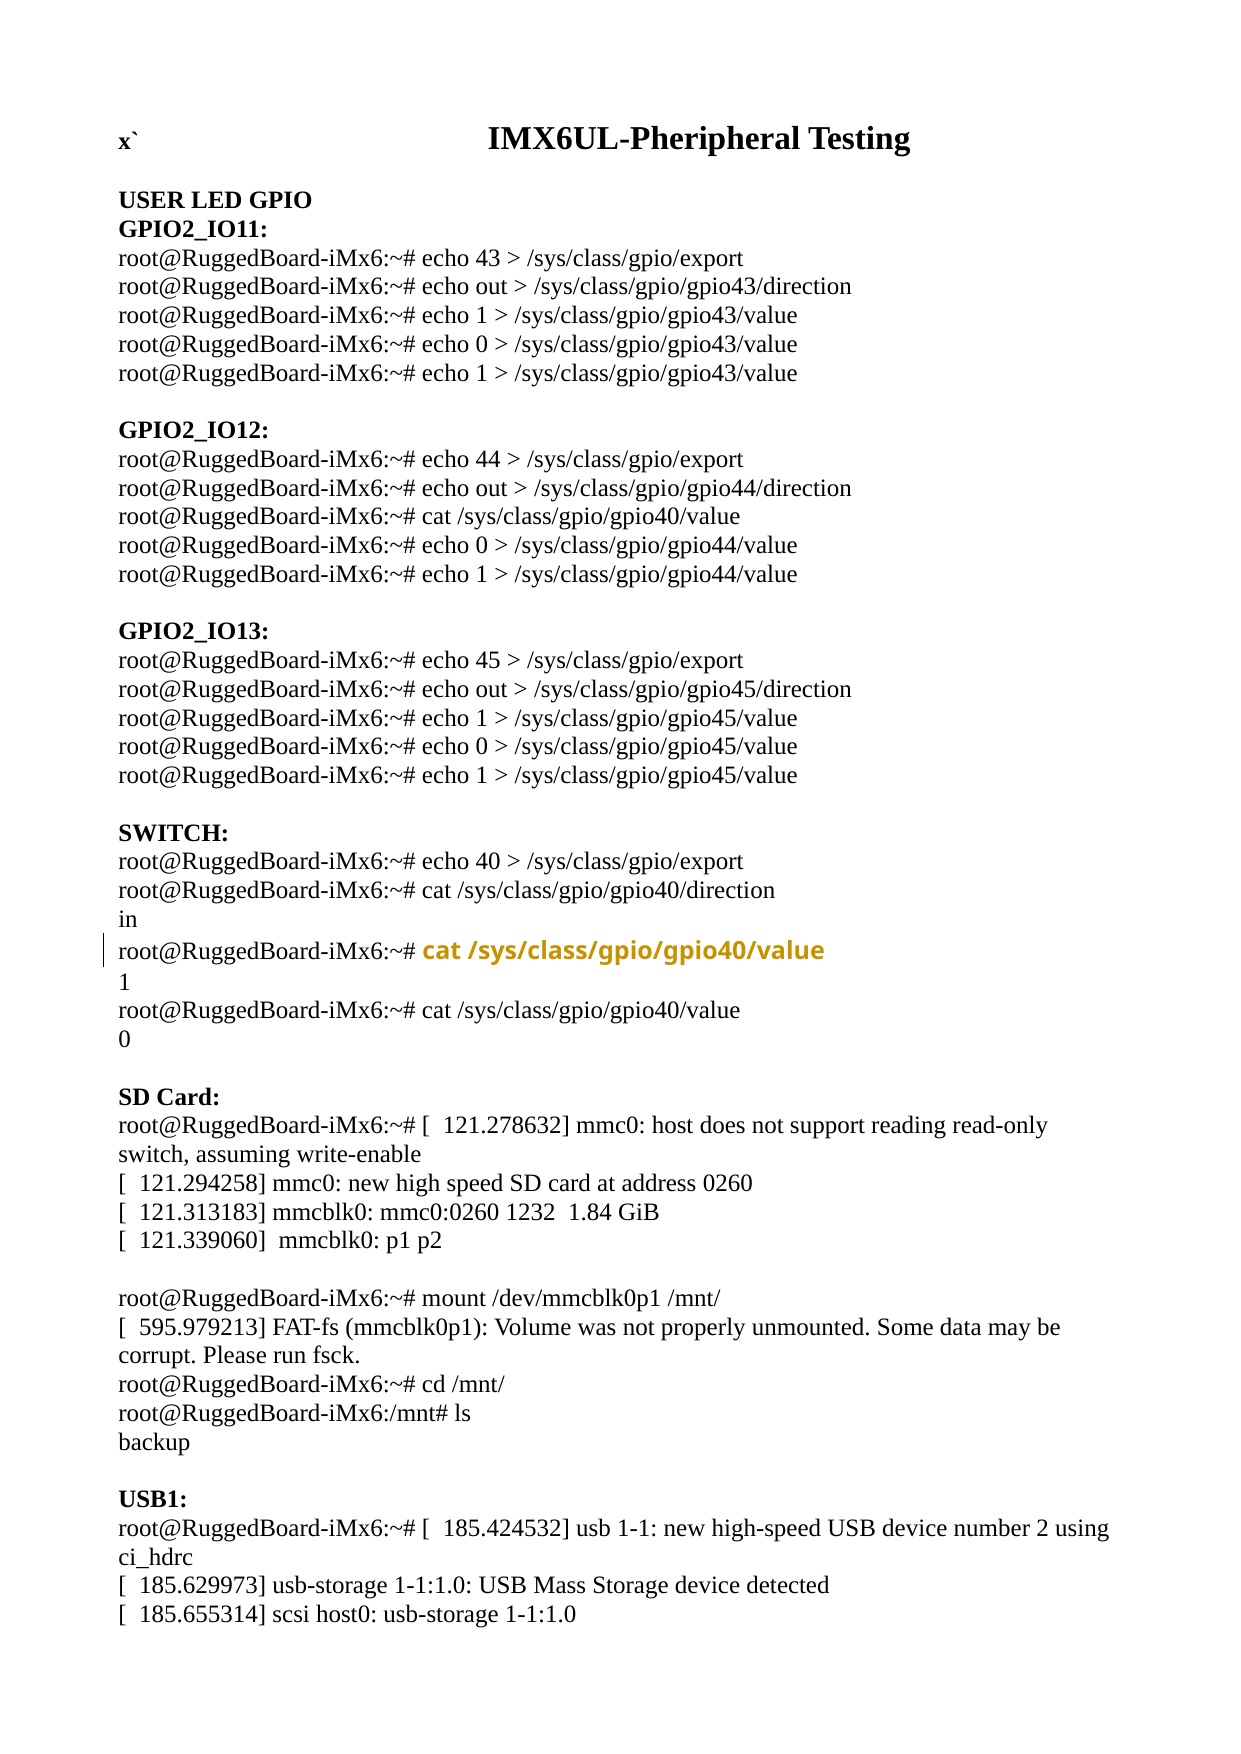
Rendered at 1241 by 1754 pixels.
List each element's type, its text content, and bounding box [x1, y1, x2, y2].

text x` IMX6UL-Pheripheral Testing [118, 118, 1122, 156]
text root@RuggedBoard-iMx6:~# cat /sys/class/gpio/gpio40/value [118, 996, 1122, 1024]
text USER LED GPIO [118, 185, 1122, 214]
text root@RuggedBoard-iMx6:~# echo 1 > /sys/class/gpio/gpio45/value [118, 703, 1122, 731]
text root@RuggedBoard-iMx6:~# echo 1 > /sys/class/gpio/gpio43/value [118, 358, 1122, 386]
text backup [118, 1427, 1122, 1456]
text root@RuggedBoard-iMx6:~# echo out > /sys/class/gpio/gpio44/direction [118, 473, 1122, 501]
text root@RuggedBoard-iMx6:~# cat /sys/class/gpio/gpio40/value [118, 933, 1122, 967]
text root@RuggedBoard-iMx6:~# echo 1 > /sys/class/gpio/gpio45/value [118, 760, 1122, 789]
text root@RuggedBoard-iMx6:~# echo 40 > /sys/class/gpio/export [118, 846, 1122, 875]
text USB1: [118, 1484, 1122, 1513]
text root@RuggedBoard-iMx6:~# echo out > /sys/class/gpio/gpio45/direction [118, 674, 1122, 703]
text root@RuggedBoard-iMx6:~# echo 43 > /sys/class/gpio/export [118, 243, 1122, 271]
text SWITCH: [118, 818, 1122, 846]
text [ 121.339060] mmcblk0: p1 p2 [118, 1226, 1122, 1254]
text root@RuggedBoard-iMx6:~# echo 0 > /sys/class/gpio/gpio45/value [118, 731, 1122, 760]
text root@RuggedBoard-iMx6:~# [ 185.424532] usb 1-1: new high-speed USB device number 2 using ci_hdrc [118, 1513, 1122, 1571]
text root@RuggedBoard-iMx6:~# echo 0 > /sys/class/gpio/gpio44/value [118, 530, 1122, 559]
text 0 [118, 1024, 1122, 1053]
text [ 121.294258] mmc0: new high speed SD card at address 0260 [118, 1168, 1122, 1197]
text root@RuggedBoard-iMx6:~# echo 1 > /sys/class/gpio/gpio43/value [118, 300, 1122, 329]
text root@RuggedBoard-iMx6:~# echo 44 > /sys/class/gpio/export [118, 444, 1122, 473]
text root@RuggedBoard-iMx6:~# echo 45 > /sys/class/gpio/export [118, 645, 1122, 674]
text SD Card: [118, 1082, 1122, 1111]
text GPIO2_IO12: [118, 415, 1122, 444]
text [ 185.655314] scsi host0: usb-storage 1-1:1.0 [118, 1599, 1122, 1628]
text root@RuggedBoard-iMx6:~# cat /sys/class/gpio/gpio40/direction [118, 875, 1122, 904]
text in [118, 904, 1122, 933]
text [ 595.979213] FAT-fs (mmcblk0p1): Volume was not properly unmounted. Some data may be corrupt. Please run fsck. [118, 1312, 1122, 1369]
text 1 [118, 967, 1122, 996]
text GPIO2_IO11: [118, 214, 1122, 243]
text [ 121.313183] mmcblk0: mmc0:0260 1232 1.84 GiB [118, 1197, 1122, 1226]
text [ 185.629973] usb-storage 1-1:1.0: USB Mass Storage device detected [118, 1571, 1122, 1599]
text root@RuggedBoard-iMx6:~# cd /mnt/ [118, 1369, 1122, 1398]
text root@RuggedBoard-iMx6:/mnt# ls [118, 1398, 1122, 1427]
text root@RuggedBoard-iMx6:~# echo 0 > /sys/class/gpio/gpio43/value [118, 329, 1122, 358]
text root@RuggedBoard-iMx6:~# echo out > /sys/class/gpio/gpio43/direction [118, 271, 1122, 300]
text root@RuggedBoard-iMx6:~# cat /sys/class/gpio/gpio40/value [118, 501, 1122, 530]
text root@RuggedBoard-iMx6:~# echo 1 > /sys/class/gpio/gpio44/value [118, 559, 1122, 588]
text root@RuggedBoard-iMx6:~# mount /dev/mmcblk0p1 /mnt/ [118, 1283, 1122, 1312]
text root@RuggedBoard-iMx6:~# [ 121.278632] mmc0: host does not support reading read-only switch, assuming write-enable [118, 1111, 1122, 1168]
text GPIO2_IO13: [118, 616, 1122, 645]
